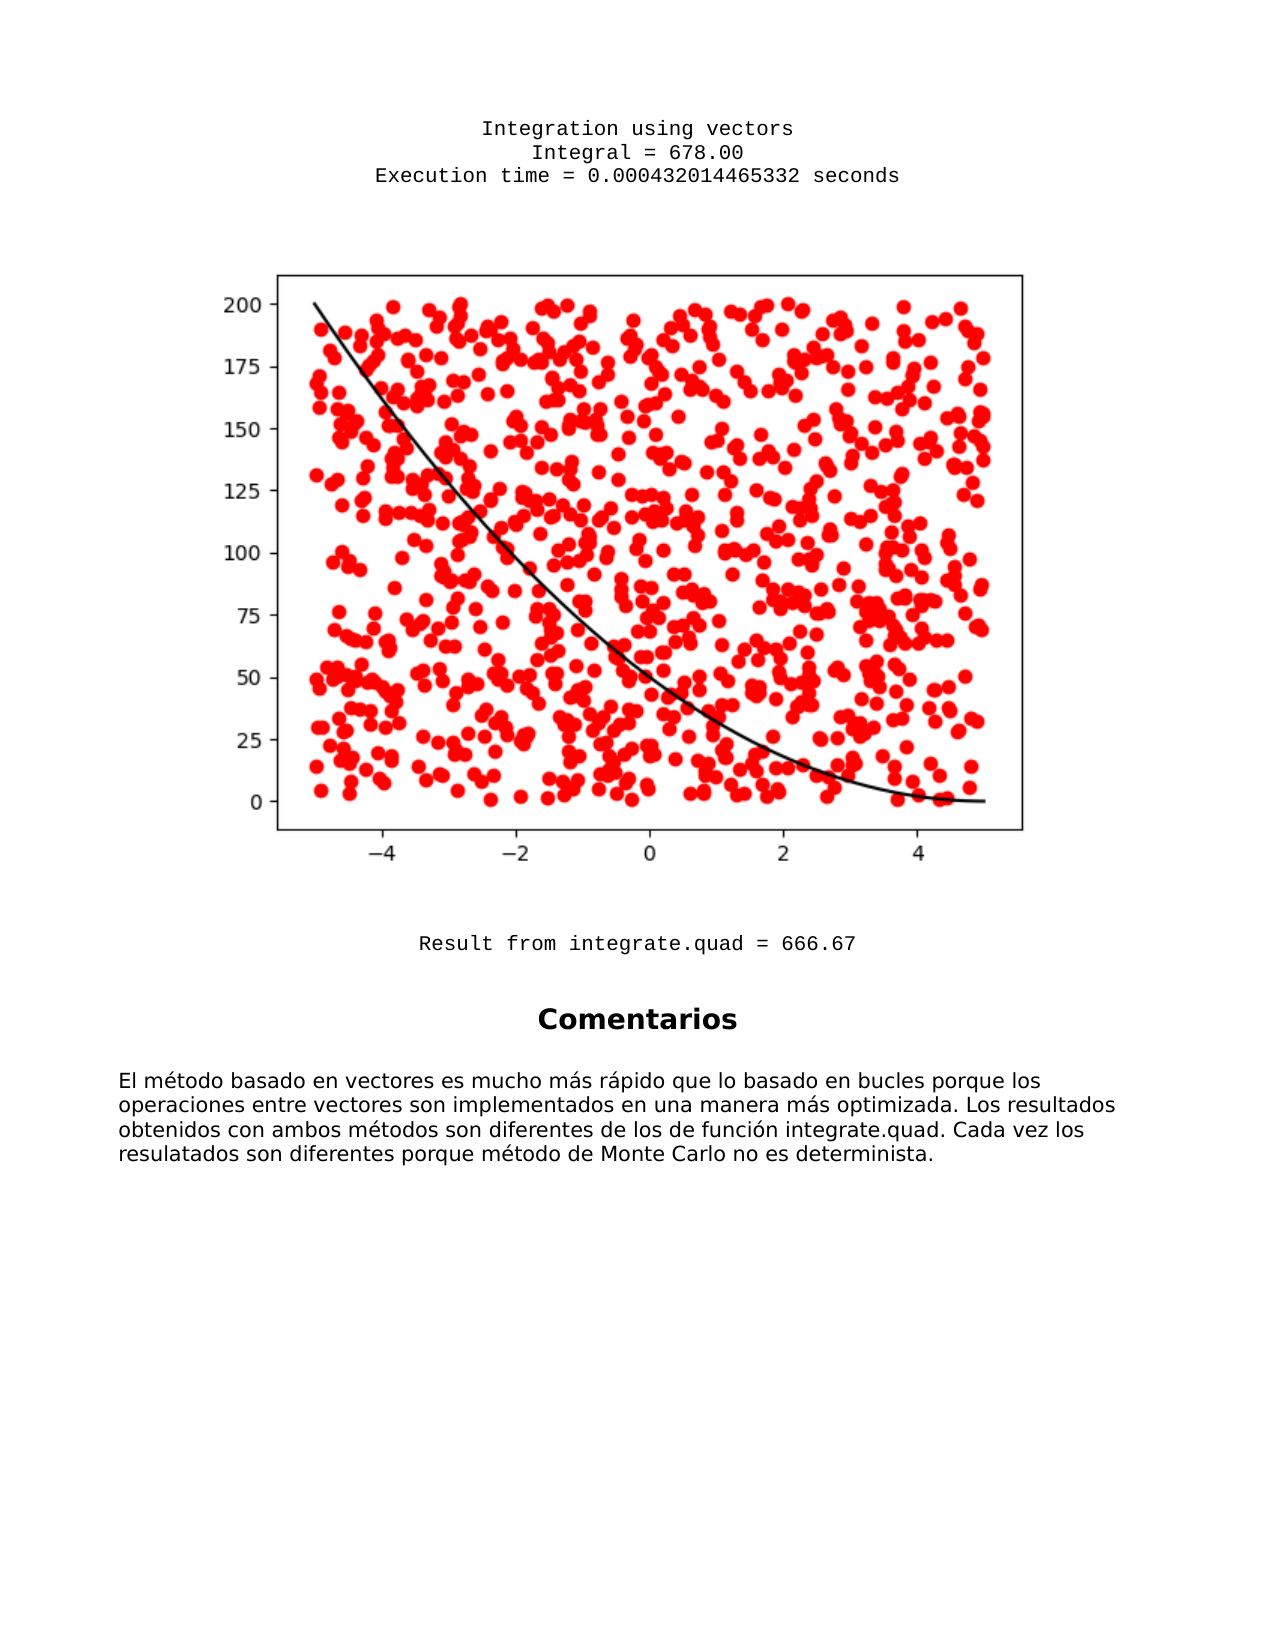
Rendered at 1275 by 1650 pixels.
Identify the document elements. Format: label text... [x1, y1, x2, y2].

text Integration using vectors [118, 118, 1157, 142]
picture [157, 189, 1118, 909]
text Result from integrate.quad = 666.67 [118, 933, 1157, 956]
text El método basado en vectores es mucho más rápido que lo basado en bucles porque los operaciones entre vectores son implementados en una manera más optimizada. Los resultados obtenidos con ambos métodos son diferentes de los de función integrate.quad. Cada vez los resulatados son diferentes porque método de Monte Carlo no es determinista. [118, 1069, 1157, 1166]
text Integral = 678.00 [118, 142, 1157, 165]
text Comentarios [118, 1004, 1157, 1036]
text Execution time = 0.000432014465332 seconds [118, 165, 1157, 189]
